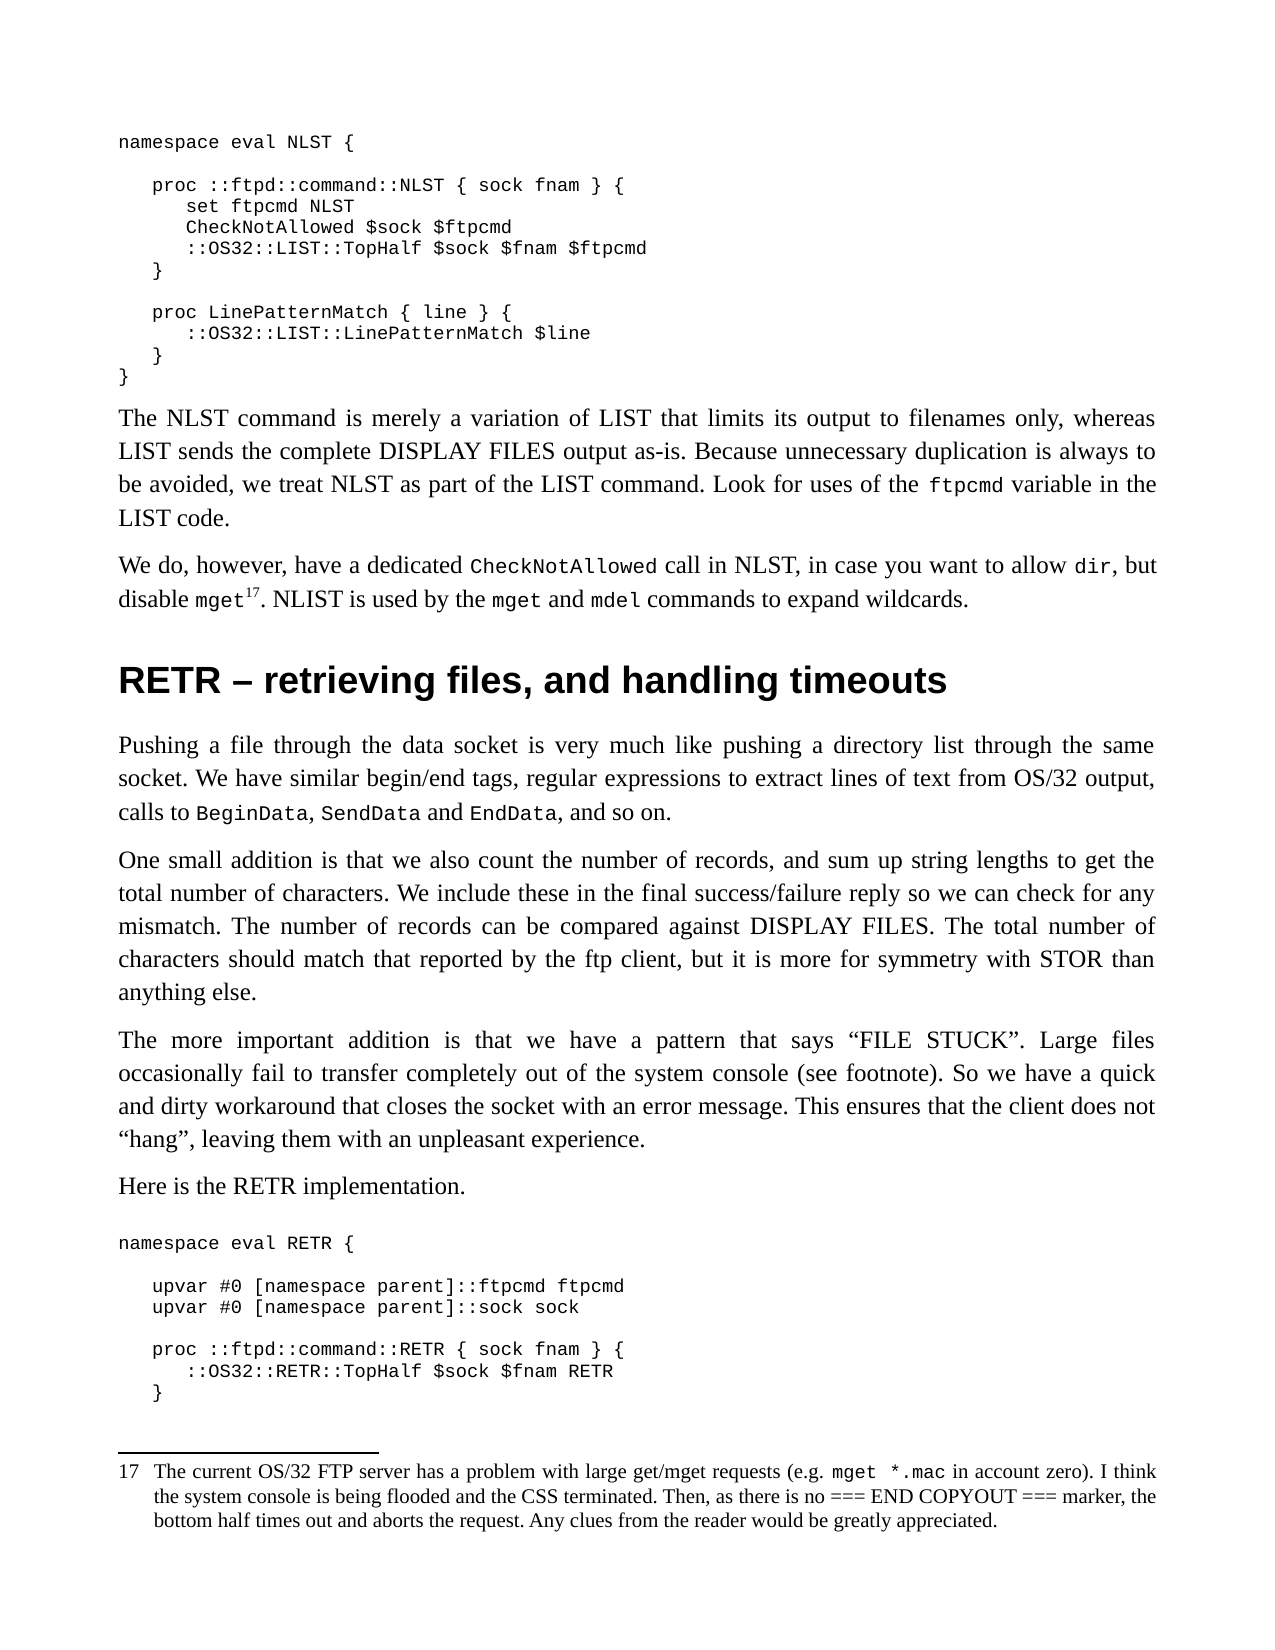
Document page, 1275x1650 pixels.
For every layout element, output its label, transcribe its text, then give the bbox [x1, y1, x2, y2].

text Here is the RETR implementation. [118, 1171, 1157, 1200]
text ::OS32::LIST::TopHalf $sock $fnam $ftpcmd [118, 239, 1157, 260]
text set ftpcmd NLST [118, 197, 1157, 218]
text Pushing a file through the data socket is very much like pushing a directory list through the same socket. We have similar begin/end tags, regular expressions to extract lines of text from OS/32 output, calls to BeginData, SendData and EndData, and so on. [118, 731, 1157, 826]
text The current OS/32 FTP server has a problem with large get/mget requests (e.g. mget *.mac in account zero). I think the system console is being flooded and the CSS terminated. Then, as there is no === END COPYOUT === marker, the bottom half times out and aborts the request. Any clues from the reader would be greatly appreciated. [118, 1459, 1157, 1532]
text ::OS32::LIST::LinePatternMatch $line [118, 324, 1157, 345]
text The NLST command is merely a variation of LIST that limits its output to filenames only, whereas LIST sends the complete DISPLAY FILES output as-is. Because unnecessary duplication is always to be avoided, we treat NLST as part of the LIST command. Look for uses of the ftpcmd variable in the LIST code. [118, 403, 1157, 531]
text } [118, 367, 1157, 388]
text upvar #0 [namespace parent]::sock sock [118, 1298, 1157, 1319]
text CheckNotAllowed $sock $ftpcmd [118, 218, 1157, 239]
text One small addition is that we also count the number of records, and sum up string lengths to get the total number of characters. We include these in the final success/failure reply so we can check for any mismatch. The number of records can be compared against DISPLAY FILES. The total number of characters should match that reported by the ftp client, but it is more for symmetry with STOR than anything else. [118, 845, 1157, 1006]
text } [118, 1383, 1157, 1404]
text namespace eval NLST { [118, 133, 1157, 154]
text proc ::ftpd::command::RETR { sock fnam } { [118, 1340, 1157, 1361]
text ::OS32::RETR::TopHalf $sock $fnam RETR [118, 1361, 1157, 1383]
text proc LinePatternMatch { line } { [118, 303, 1157, 324]
text We do, however, have a dedicated CheckNotAllowed call in NLST, in case you want to allow dir, but disable mget. NLIST is used by the mget and mdel commands to expand wildcards. [118, 550, 1157, 614]
text } [118, 260, 1157, 282]
text } [118, 345, 1157, 367]
subtitle RETR – retrieving files, and handling timeouts [118, 657, 1157, 701]
text proc ::ftpd::command::NLST { sock fnam } { [118, 175, 1157, 197]
text The more important addition is that we have a pattern that says “FILE STUCK”. Large files occasionally fail to transfer completely out of the system console (see footnote). So we have a quick and dirty workaround that closes the socket with an error message. This ensures that the client does not “hang”, leaving them with an unpleasant experience. [118, 1025, 1157, 1153]
text upvar #0 [namespace parent]::ftpcmd ftpcmd [118, 1276, 1157, 1298]
text namespace eval RETR { [118, 1234, 1157, 1255]
